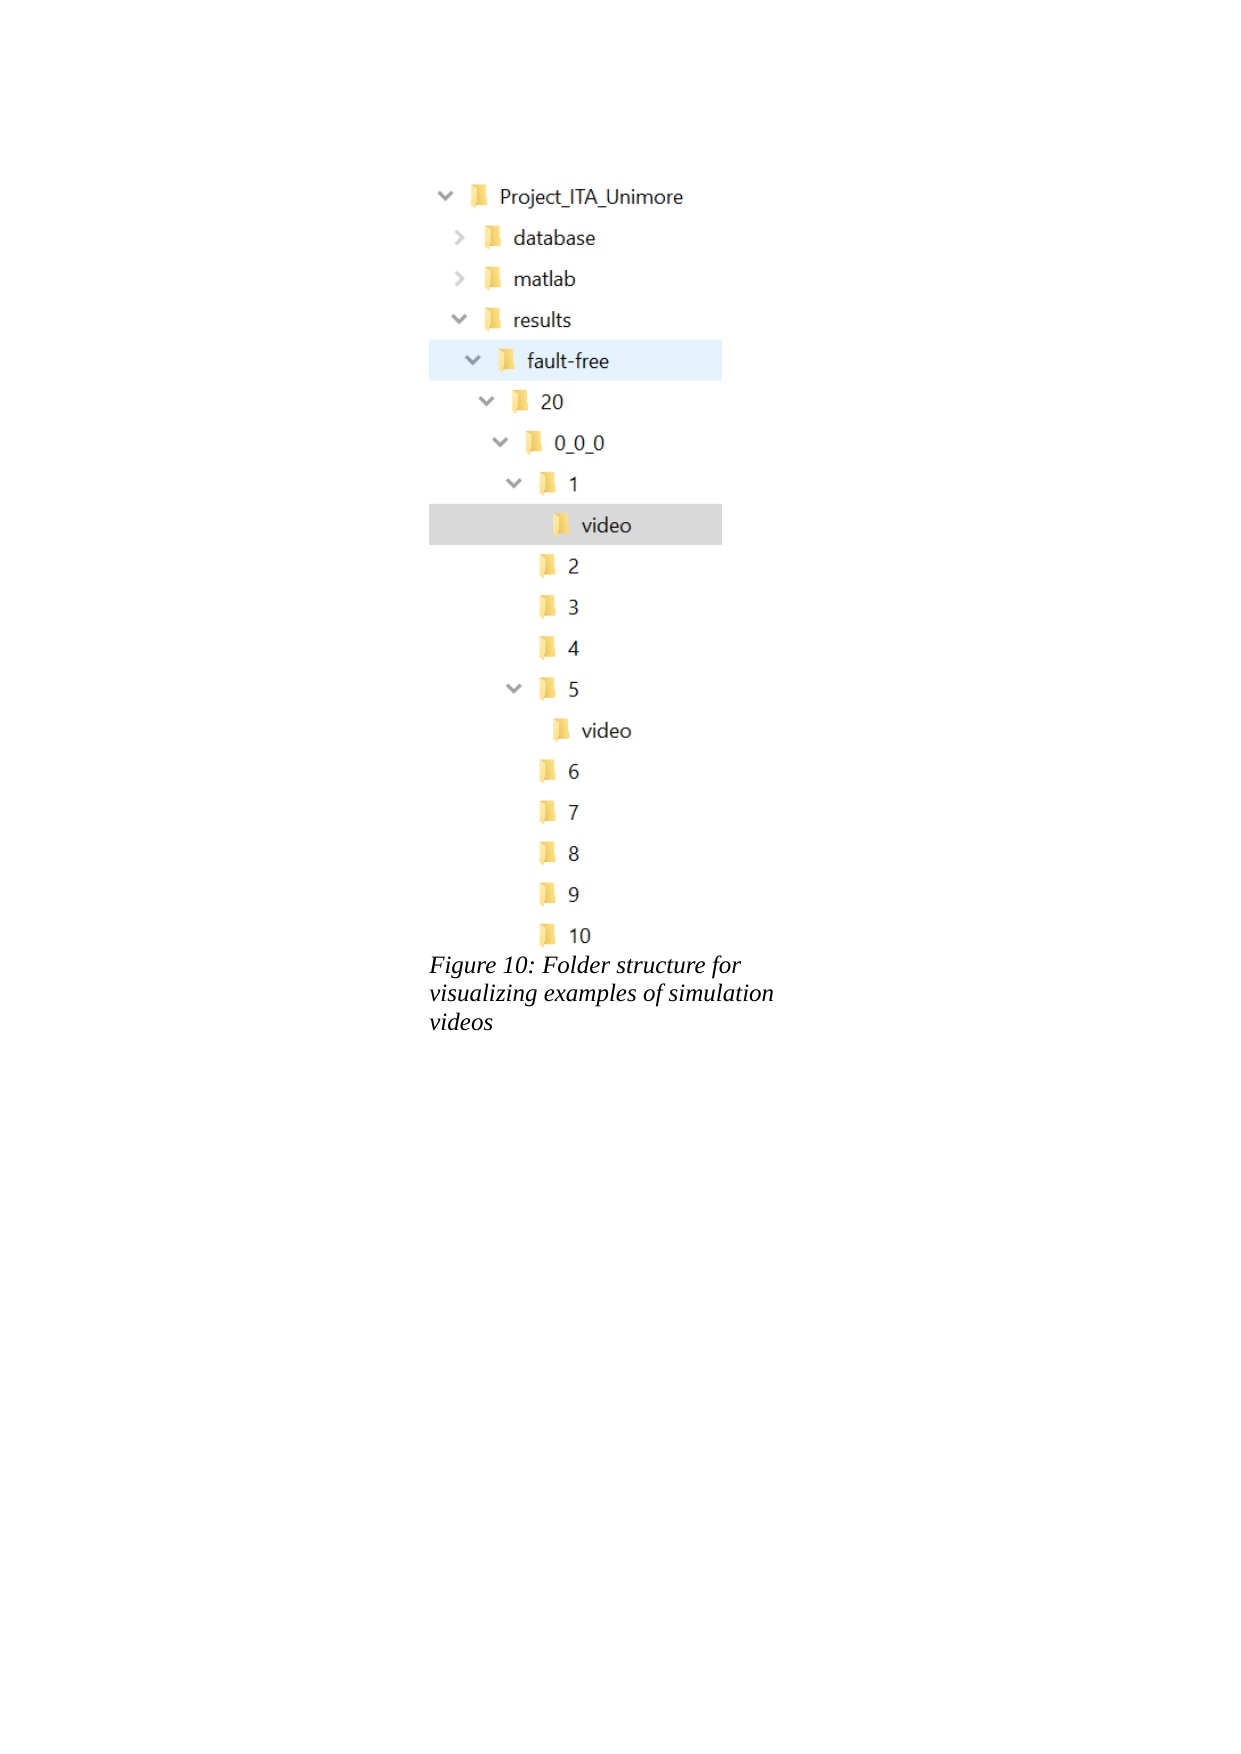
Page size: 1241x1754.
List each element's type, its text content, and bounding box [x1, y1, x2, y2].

picture [429, 180, 722, 950]
text Figure 10: Folder structure for visualizing examples of simulation videos [429, 180, 822, 1036]
